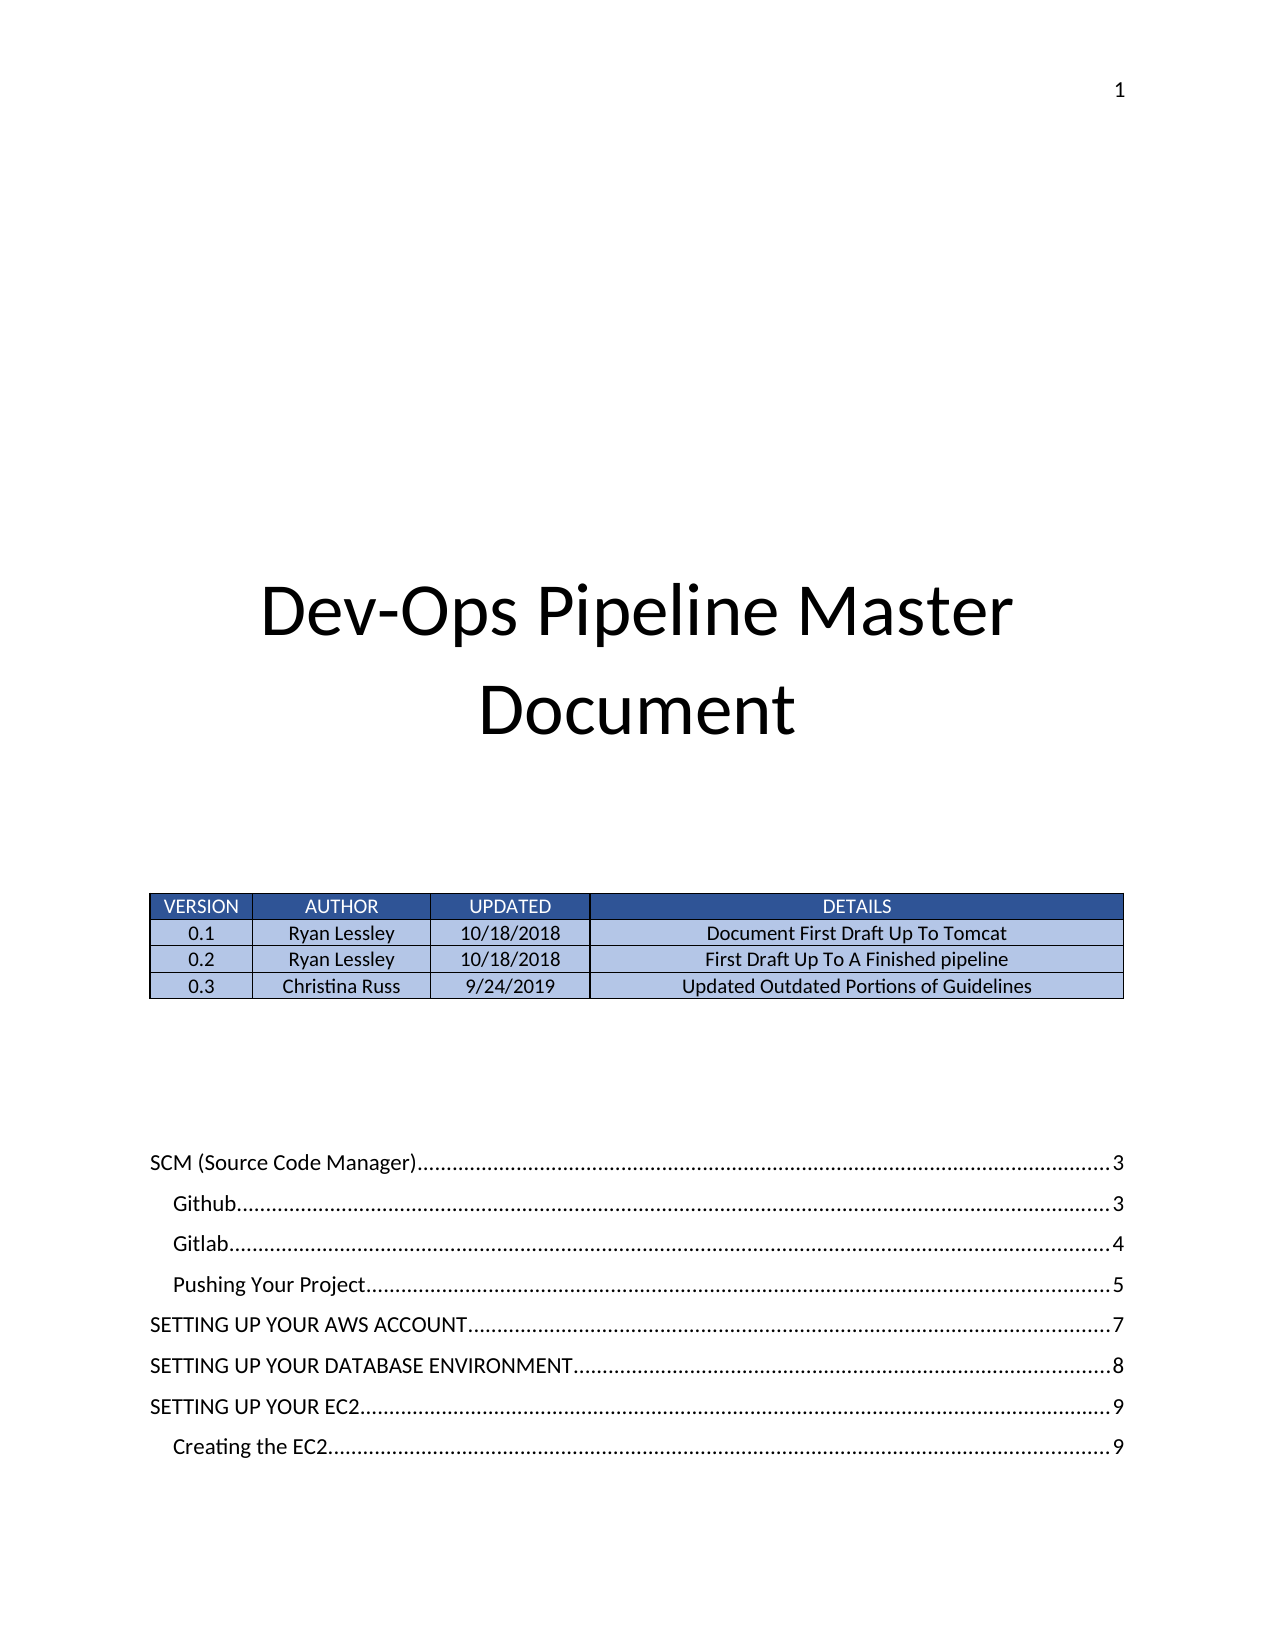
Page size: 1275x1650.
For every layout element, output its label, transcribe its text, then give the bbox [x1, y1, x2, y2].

table_cell 10/18/2018 [431, 946, 589, 972]
text Gitlab 4 [173, 1229, 1125, 1257]
table_header VERSION [151, 894, 252, 919]
text SCM (Source Code Manager) 3 [150, 1148, 1125, 1176]
text SETTING UP YOUR AWS ACCOUNT 7 [150, 1311, 1125, 1339]
table_cell 9/24/2019 [431, 973, 589, 998]
text Pushing Your Project 5 [173, 1270, 1125, 1298]
text Dev-Ops Pipeline Master Document [150, 562, 1125, 753]
table_cell 10/18/2018 [431, 920, 589, 945]
text SETTING UP YOUR EC2 9 [150, 1392, 1125, 1420]
table_cell 0.3 [151, 973, 252, 998]
table_cell Updated Outdated Portions of Guidelines [591, 973, 1123, 998]
table_cell Ryan Lessley [253, 946, 430, 972]
text Creating the EC2 9 [173, 1432, 1125, 1461]
table_header AUTHOR [253, 894, 430, 919]
table_cell First Draft Up To A Finished pipeline [591, 946, 1123, 972]
table_cell Ryan Lessley [253, 920, 430, 945]
table_header UPDATED [431, 894, 589, 919]
text SETTING UP YOUR DATABASE ENVIRONMENT 8 [150, 1351, 1125, 1379]
text Github 3 [173, 1189, 1125, 1217]
table_cell Document First Draft Up To Tomcat [591, 920, 1123, 945]
table_cell Christina Russ [253, 973, 430, 998]
table_header DETAILS [591, 894, 1123, 919]
table_cell 0.2 [151, 946, 252, 972]
table_cell 0.1 [151, 920, 252, 945]
